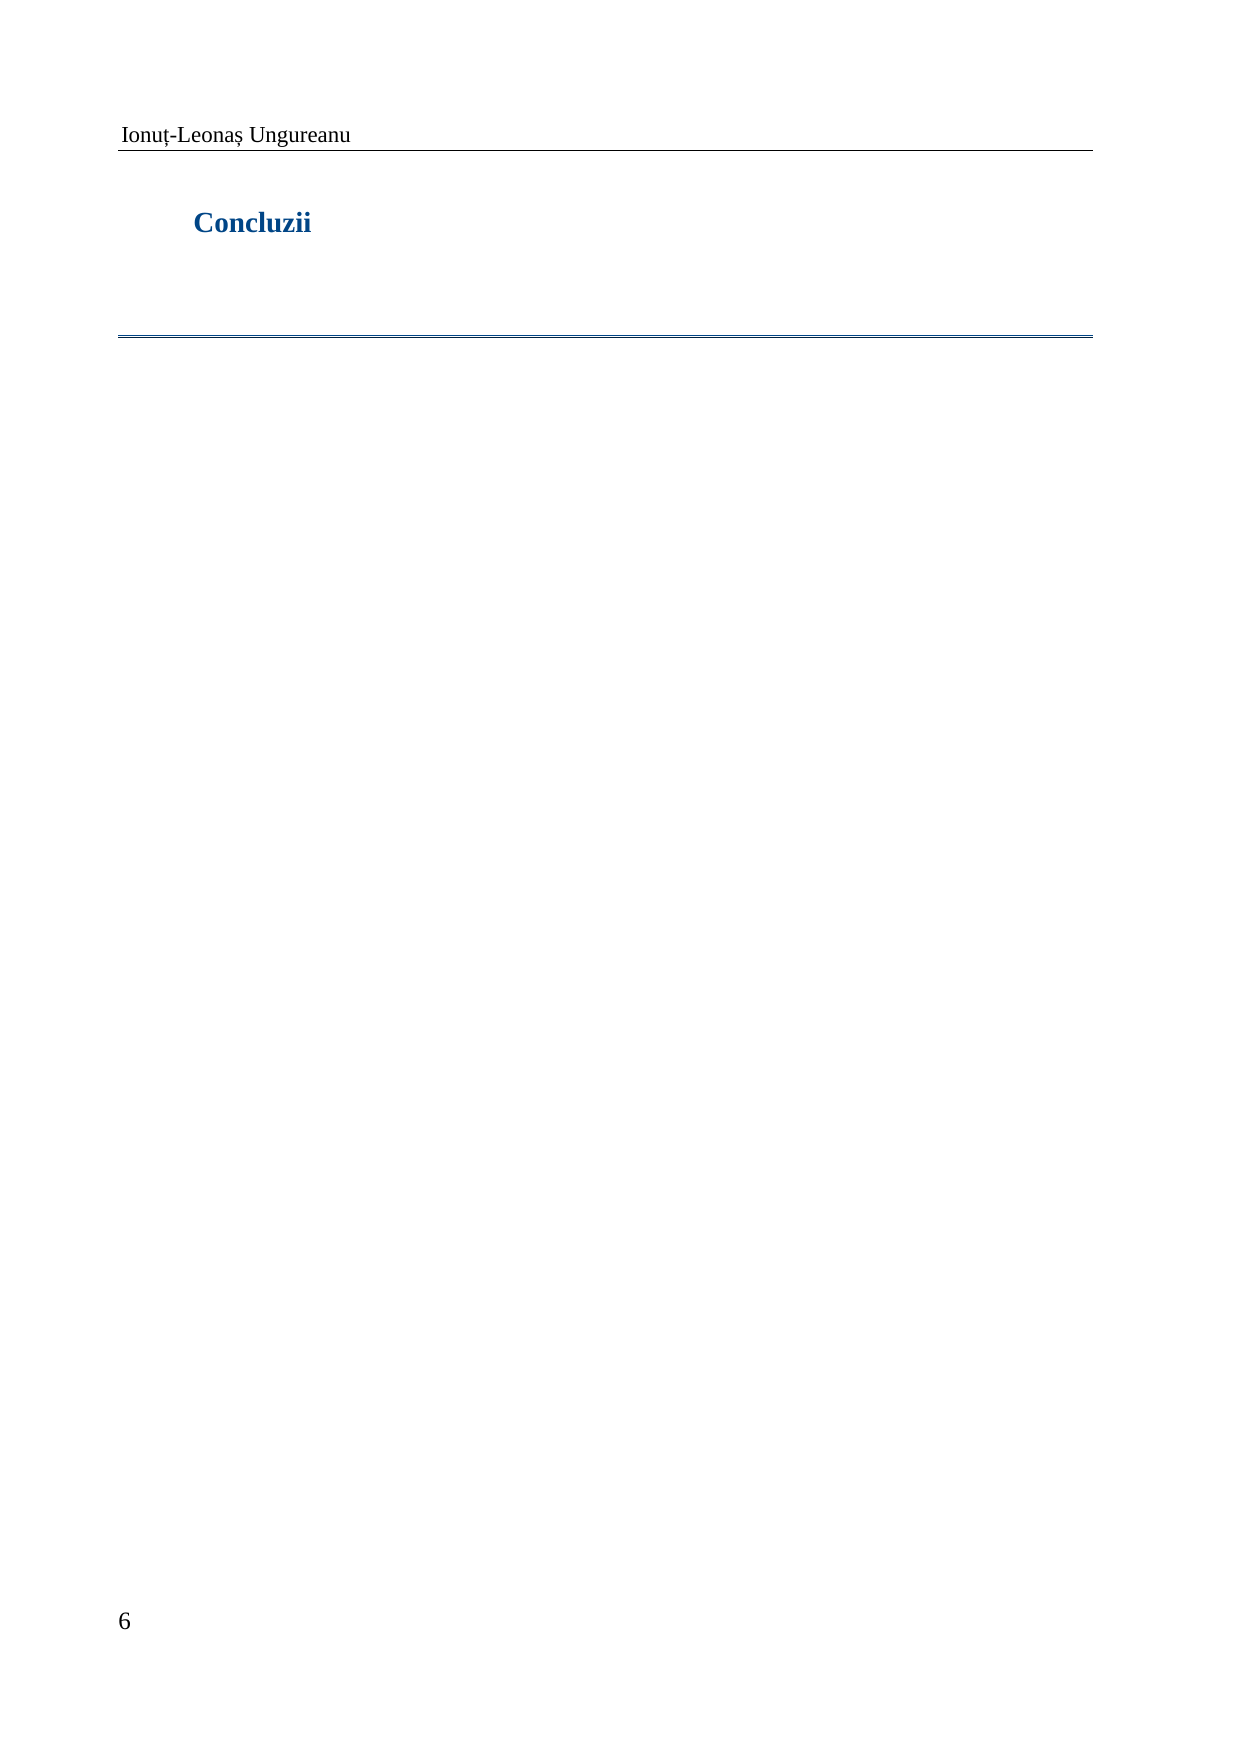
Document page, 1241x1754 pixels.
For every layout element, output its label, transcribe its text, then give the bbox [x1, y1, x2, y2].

subtitle Concluzii [118, 205, 1093, 238]
